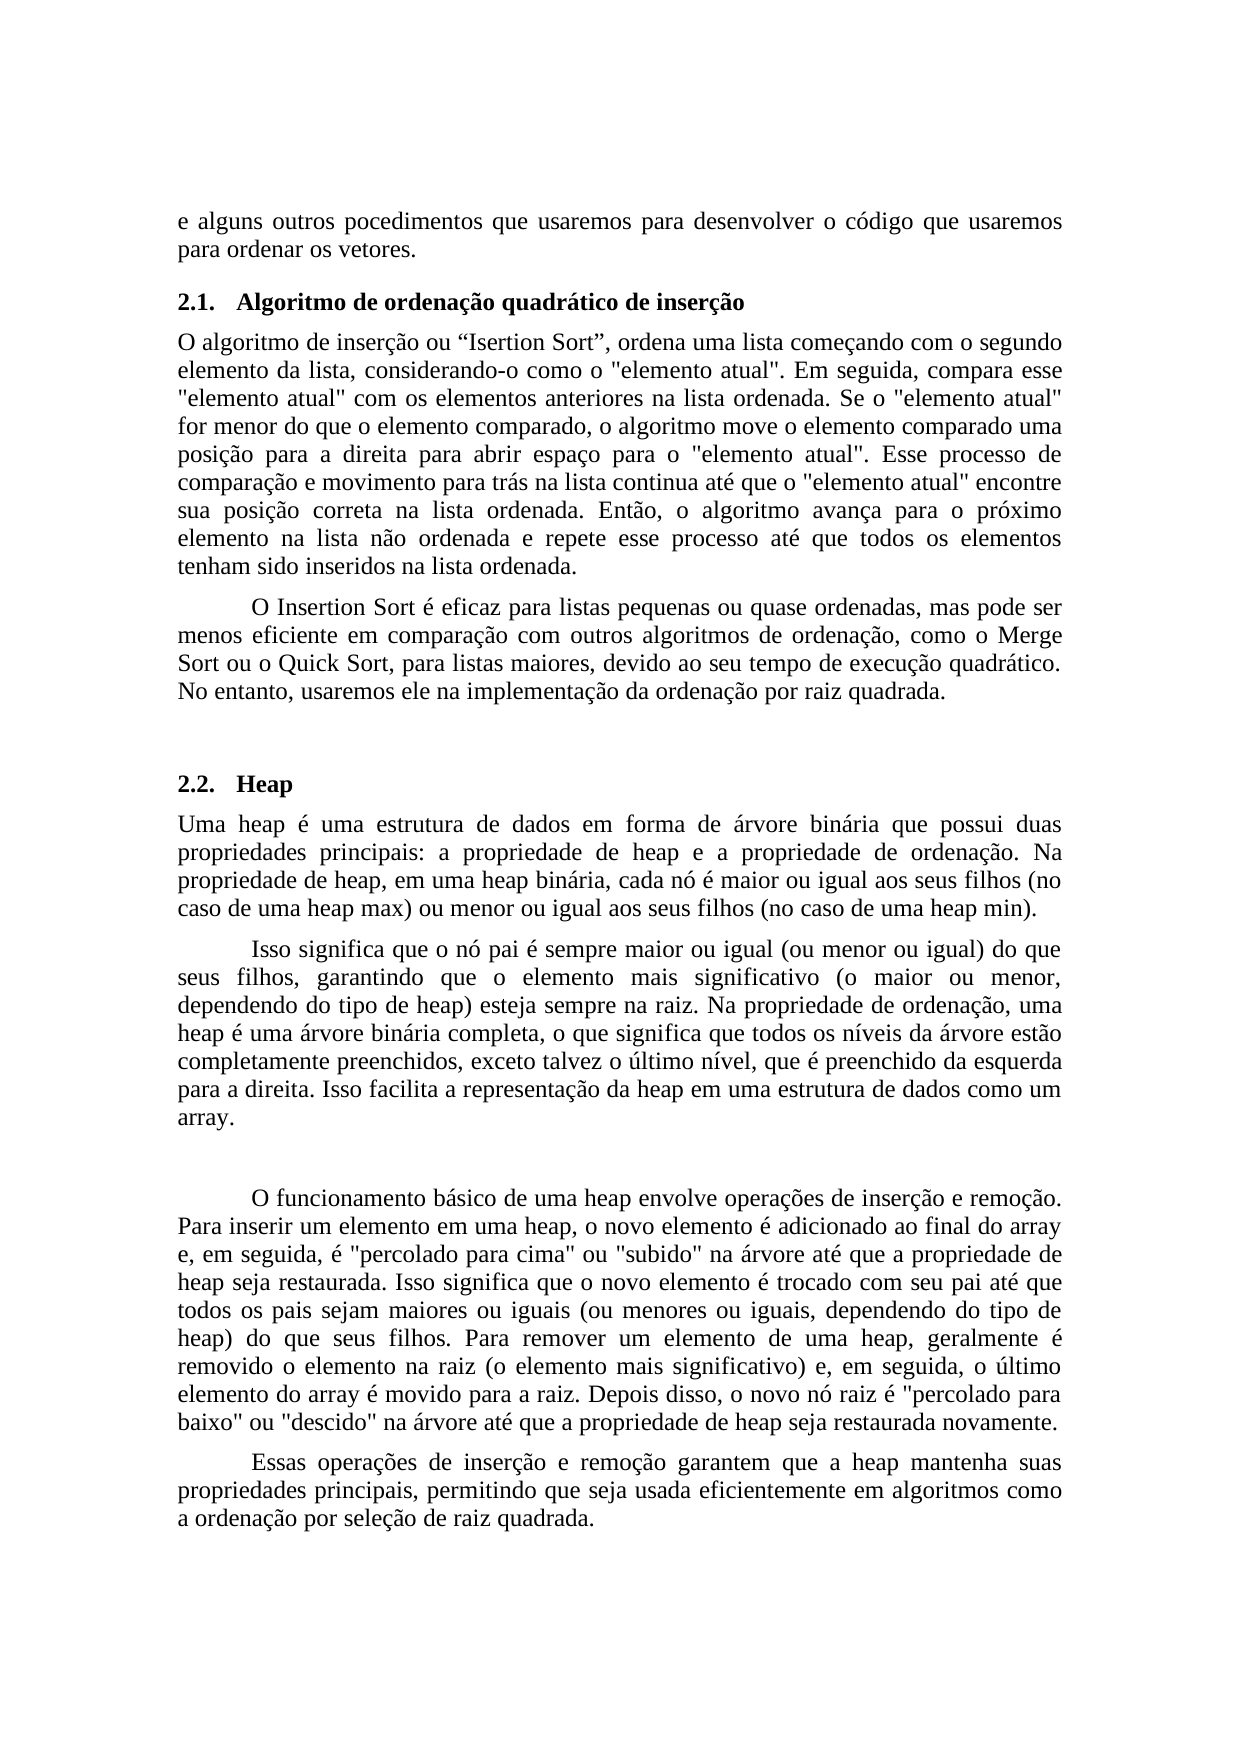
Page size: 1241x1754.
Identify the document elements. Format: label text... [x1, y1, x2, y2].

text Uma heap é uma estrutura de dados em forma de árvore binária que possui duas propriedades principais: a propriedade de heap e a propriedade de ordenação. Na propriedade de heap, em uma heap binária, cada nó é maior ou igual aos seus filhos (no caso de uma heap max) ou menor ou igual aos seus filhos (no caso de uma heap min). [177, 810, 1063, 922]
text Isso significa que o nó pai é sempre maior ou igual (ou menor ou igual) do que seus filhos, garantindo que o elemento mais significativo (o maior ou menor, dependendo do tipo de heap) esteja sempre na raiz. Na propriedade de ordenação, uma heap é uma árvore binária completa, o que significa que todos os níveis da árvore estão completamente preenchidos, exceto talvez o último nível, que é preenchido da esquerda para a direita. Isso facilita a representação da heap em uma estrutura de dados como um array. [177, 935, 1063, 1131]
title Heap [177, 770, 1063, 798]
title Algoritmo de ordenação quadrático de inserção [177, 287, 1063, 316]
text O funcionamento básico de uma heap envolve operações de inserção e remoção. Para inserir um elemento em uma heap, o novo elemento é adicionado ao final do array e, em seguida, é "percolado para cima" ou "subido" na árvore até que a propriedade de heap seja restaurada. Isso significa que o novo elemento é trocado com seu pai até que todos os pais sejam maiores ou iguais (ou menores ou iguais, dependendo do tipo de heap) do que seus filhos. Para remover um elemento de uma heap, geralmente é removido o elemento na raiz (o elemento mais significativo) e, em seguida, o último elemento do array é movido para a raiz. Depois disso, o novo nó raiz é "percolado para baixo" ou "descido" na árvore até que a propriedade de heap seja restaurada novamente. [177, 1184, 1063, 1436]
text O Insertion Sort é eficaz para listas pequenas ou quase ordenadas, mas pode ser menos eficiente em comparação com outros algoritmos de ordenação, como o Merge Sort ou o Quick Sort, para listas maiores, devido ao seu tempo de execução quadrático. No entanto, usaremos ele na implementação da ordenação por raiz quadrada. [177, 592, 1063, 704]
text Essas operações de inserção e remoção garantem que a heap mantenha suas propriedades principais, permitindo que seja usada eficientemente em algoritmos como a ordenação por seleção de raiz quadrada. [177, 1448, 1063, 1532]
text O algoritmo de inserção ou “Isertion Sort”, ordena uma lista começando com o segundo elemento da lista, considerando-o como o "elemento atual". Em seguida, compara esse "elemento atual" com os elementos anteriores na lista ordenada. Se o "elemento atual" for menor do que o elemento comparado, o algoritmo move o elemento comparado uma posição para a direita para abrir espaço para o "elemento atual". Esse processo de comparação e movimento para trás na lista continua até que o "elemento atual" encontre sua posição correta na lista ordenada. Então, o algoritmo avança para o próximo elemento na lista não ordenada e repete esse processo até que todos os elementos tenham sido inseridos na lista ordenada. [177, 328, 1063, 580]
text e alguns outros pocedimentos que usaremos para desenvolver o código que usaremos para ordenar os vetores. [177, 207, 1063, 263]
